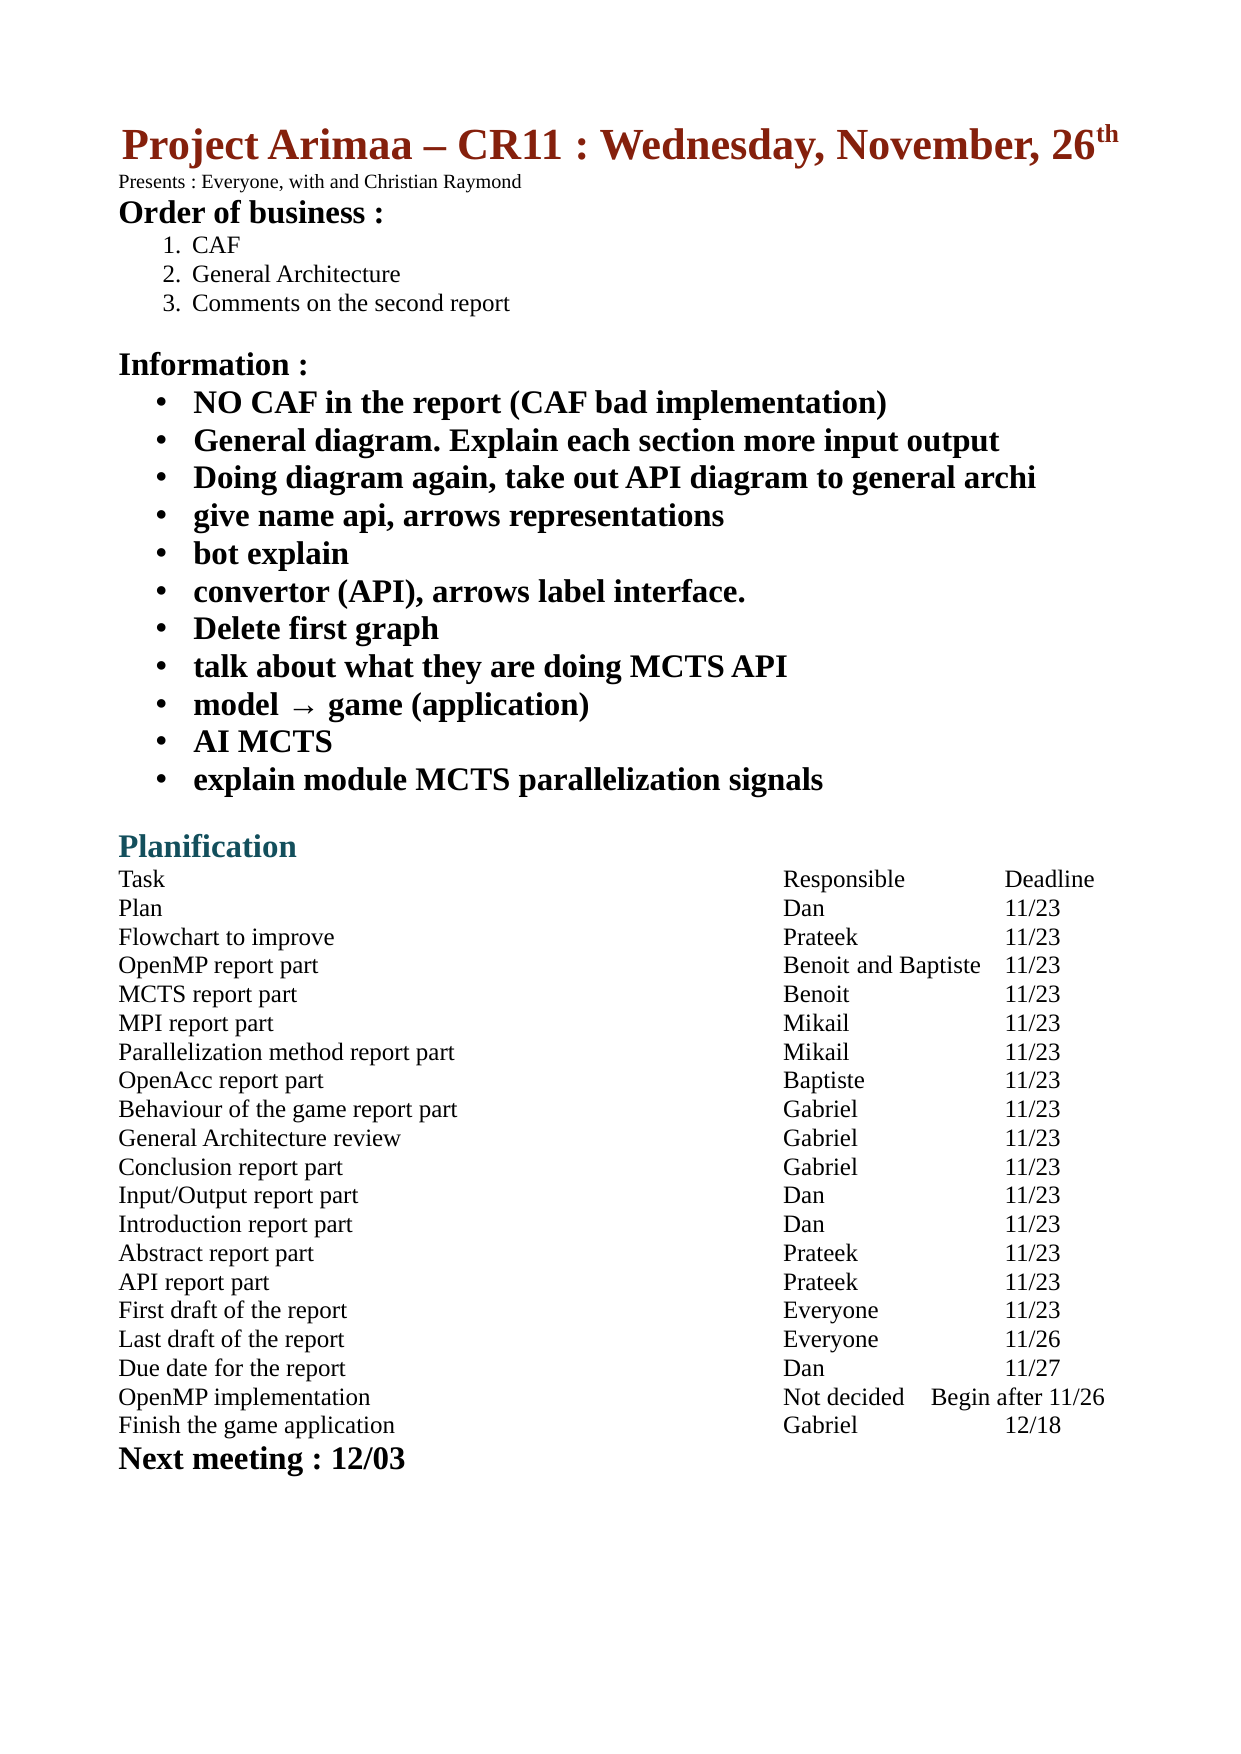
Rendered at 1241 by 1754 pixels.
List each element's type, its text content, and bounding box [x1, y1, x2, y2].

text Project Arimaa – CR11 : Wednesday, November, 26th [118, 118, 1122, 169]
list convertor (API), arrows label interface. [156, 571, 1122, 609]
subtitle Information : [118, 345, 1122, 383]
text Introduction report part Dan 11/23 [118, 1209, 1122, 1238]
text Behaviour of the game report part Gabriel 11/23 [118, 1094, 1122, 1123]
text Conclusion report part Gabriel 11/23 [118, 1152, 1122, 1180]
text OpenMP report part Benoit and Baptiste 11/23 [118, 950, 1122, 979]
list General Architecture [162, 259, 1122, 288]
text Parallelization method report part Mikail 11/23 [118, 1037, 1122, 1065]
text Abstract report part Prateek 11/23 [118, 1238, 1122, 1267]
text Flowchart to improve Prateek 11/23 [118, 922, 1122, 950]
list explain module MCTS parallelization signals [156, 760, 1122, 798]
text MCTS report part Benoit 11/23 [118, 979, 1122, 1008]
text First draft of the report Everyone 11/23 [118, 1295, 1122, 1324]
subtitle Order of business : [118, 192, 1122, 230]
list General diagram. Explain each section more input output [156, 421, 1122, 458]
list CAF [162, 230, 1122, 259]
text Presents : Everyone, with and Christian Raymond [118, 169, 1122, 192]
text Due date for the report Dan 11/27 [118, 1353, 1122, 1382]
list NO CAF in the report (CAF bad implementation) [156, 383, 1122, 421]
text API report part Prateek 11/23 [118, 1267, 1122, 1295]
subtitle Planification [118, 826, 1122, 864]
list Delete first graph [156, 609, 1122, 647]
list Comments on the second report [162, 288, 1122, 316]
list model → game (application) [156, 684, 1122, 722]
list Doing diagram again, take out API diagram to general archi [156, 458, 1122, 496]
list AI MCTS [156, 722, 1122, 760]
text OpenMP implementation Not decided Begin after 11/26 [118, 1382, 1122, 1410]
subtitle Next meeting : 12/03 [118, 1439, 1122, 1477]
text OpenAcc report part Baptiste 11/23 [118, 1065, 1122, 1094]
text Last draft of the report Everyone 11/26 [118, 1324, 1122, 1353]
list give name api, arrows representations [156, 496, 1122, 534]
text MPI report part Mikail 11/23 [118, 1008, 1122, 1037]
subtitle Finish the game application Gabriel 12/18 [118, 1410, 1122, 1439]
text Task Responsible Deadline [118, 864, 1122, 893]
list talk about what they are doing MCTS API [156, 647, 1122, 684]
text Plan Dan 11/23 [118, 893, 1122, 922]
text General Architecture review Gabriel 11/23 [118, 1123, 1122, 1152]
text Input/Output report part Dan 11/23 [118, 1180, 1122, 1209]
list bot explain [156, 534, 1122, 571]
